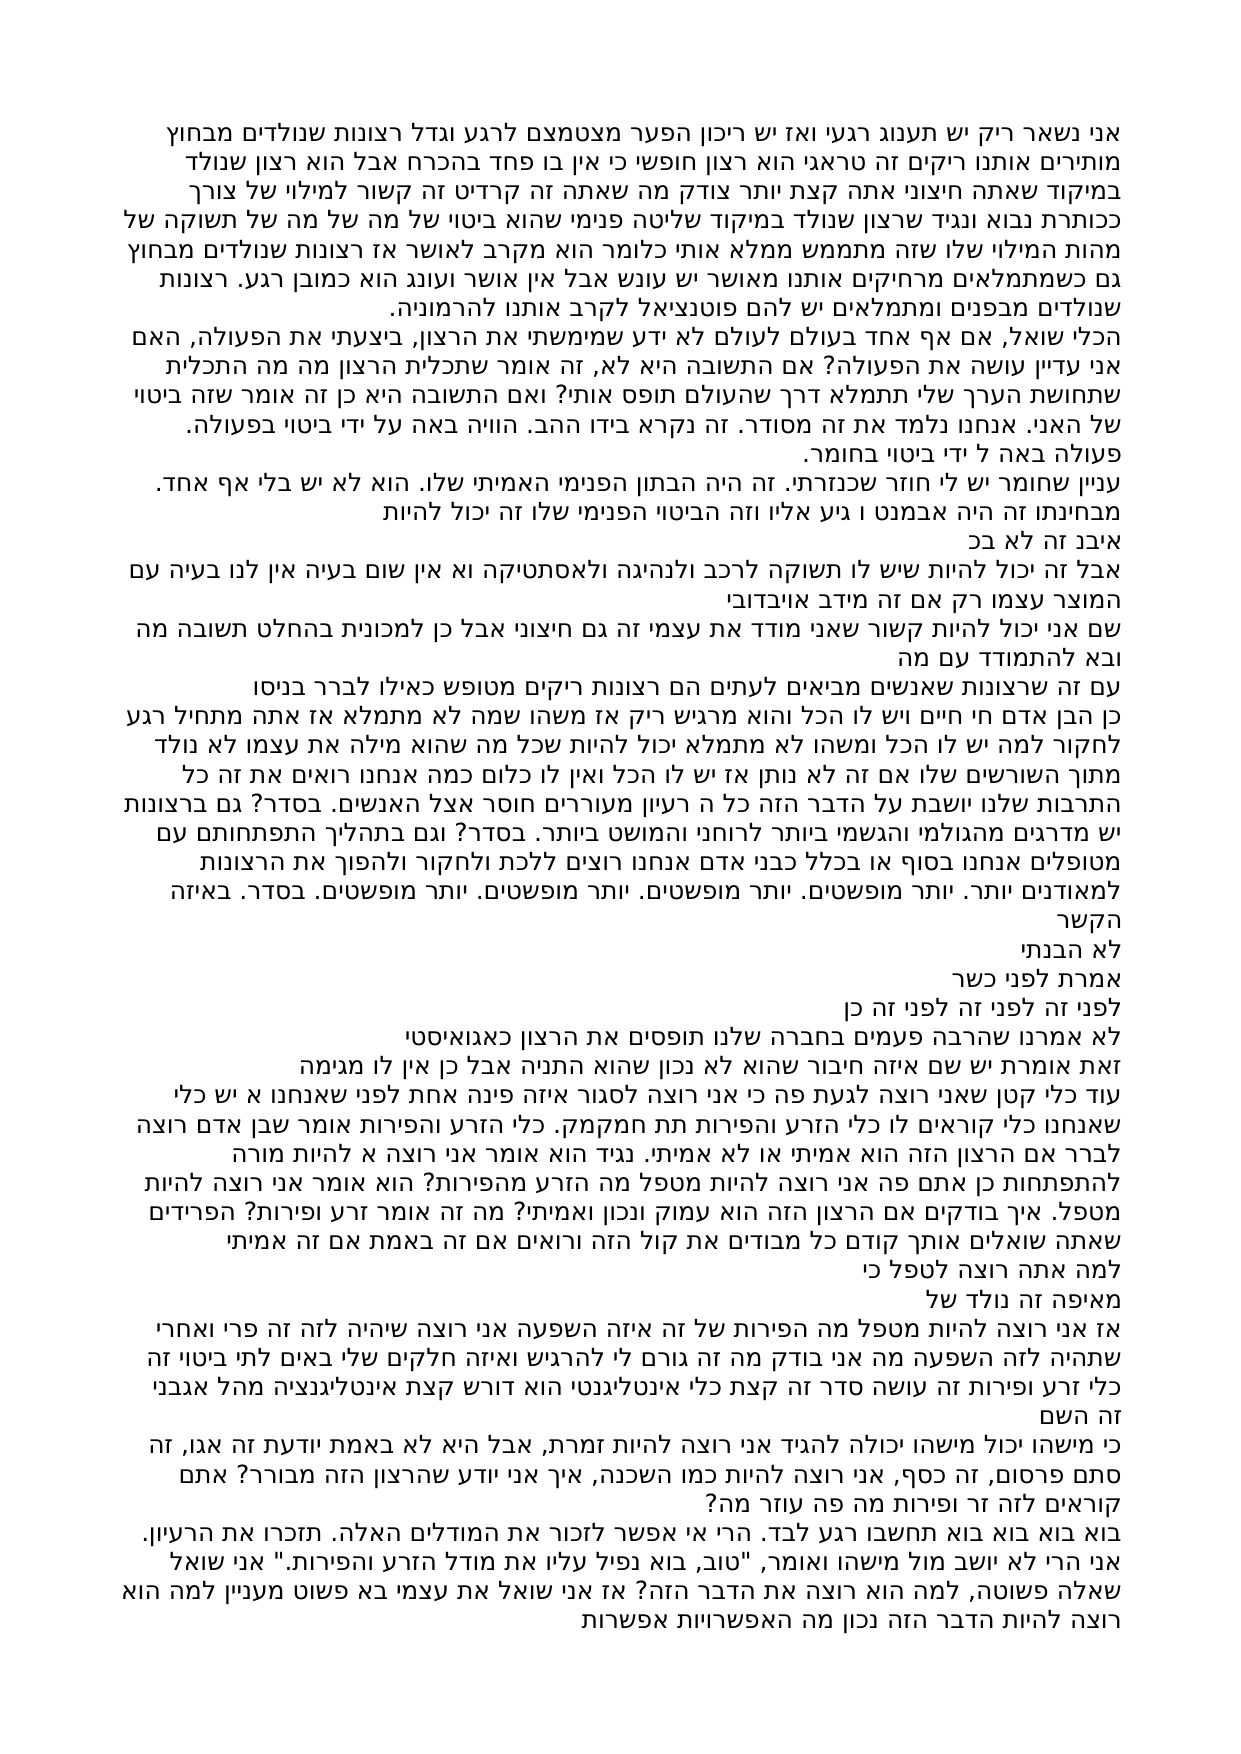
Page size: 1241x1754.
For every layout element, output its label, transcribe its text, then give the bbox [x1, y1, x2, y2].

text אז אני רוצה להיות מטפל מה הפירות של זה איזה השפעה אני רוצה שיהיה לזה זה פרי ואחרי שתהיה לזה השפעה מה אני בודק מה זה גורם לי להרגיש ואיזה חלקים שלי באים לתי ביטוי זה כלי זרע ופירות זה עושה סדר זה קצת כלי אינטליגנטי הוא דורש קצת אינטליגנציה מהל אגבני [118, 1314, 1122, 1401]
text עניין שחומר יש לי חוזר שכנזרתי. זה היה הבתון הפנימי האמיתי שלו. הוא לא יש בלי אף אחד. מבחינתו זה היה אבמנט ו גיע אליו וזה הביטוי הפנימי שלו זה יכול להיות [118, 468, 1122, 526]
text איבנ זה לא בכ [118, 526, 1122, 556]
text למה אתה רוצה לטפל כי [118, 1256, 1122, 1285]
text בוא בוא בוא בוא תחשבו רגע לבד. הרי אי אפשר לזכור את המודלים האלה. תזכרו את הרעיון. אני הרי לא יושב מול מישהו ואומר, "טוב, בוא נפיל עליו את מודל הזרע והפירות." אני שואל שאלה פשוטה, למה הוא רוצה את הדבר הזה? אז אני שואל את עצמי בא פשוט מעניין למה הוא רוצה להיות הדבר הזה נכון מה האפשרויות אפשרות [118, 1518, 1122, 1635]
text כן הבן אדם חי חיים ויש לו הכל והוא מרגיש ריק אז משהו שמה לא מתמלא אז אתה מתחיל רגע לחקור למה יש לו הכל ומשהו לא מתמלא יכול להיות שכל מה שהוא מילה את עצמו לא נולד מתוך השורשים שלו אם זה לא נותן אז יש לו הכל ואין לו כלום כמה אנחנו רואים את זה כל התרבות שלנו יושבת על הדבר הזה כל ה רעיון מעוררים חוסר אצל האנשים. בסדר? גם ברצונות יש מדרגים מהגולמי והגשמי ביותר לרוחני והמושט ביותר. בסדר? וגם בתהליך התפתחותם עם מטופלים אנחנו בסוף או בכלל כבני אדם אנחנו רוצים ללכת ולחקור ולהפוך את הרצונות למאודנים יותר. יותר מופשטים. יותר מופשטים. יותר מופשטים. יותר מופשטים. בסדר. באיזה הקשר [118, 701, 1122, 935]
text אמרת לפני כשר [118, 964, 1122, 993]
text עוד כלי קטן שאני רוצה לגעת פה כי אני רוצה לסגור איזה פינה אחת לפני שאנחנו א יש כלי שאנחנו כלי קוראים לו כלי הזרע והפירות תת חמקמק. כלי הזרע והפירות אומר שבן אדם רוצה לברר אם הרצון הזה הוא אמיתי או לא אמיתי. נגיד הוא אומר אני רוצה א להיות מורה להתפתחות כן אתם פה אני רוצה להיות מטפל מה הזרע מהפירות? הוא אומר אני רוצה להיות מטפל. איך בודקים אם הרצון הזה הוא עמוק ונכון ואמיתי? מה זה אומר זרע ופירות? הפרידים שאתה שואלים אותך קודם כל מבודים את קול הזה ורואים אם זה באמת אם זה אמיתי [118, 1081, 1122, 1256]
text הכלי שואל, אם אף אחד בעולם לעולם לא ידע שמימשתי את הרצון, ביצעתי את הפעולה, האם אני עדיין עושה את הפעולה? אם התשובה היא לא, זה אומר שתכלית הרצון מה מה התכלית שתחושת הערך שלי תתמלא דרך שהעולם תופס אותי? ואם התשובה היא כן זה אומר שזה ביטוי של האני. אנחנו נלמד את זה מסודר. זה נקרא בידו ההב. הוויה באה על ידי ביטוי בפעולה. פעולה באה ל ידי ביטוי בחומר. [118, 322, 1122, 468]
text לא הבנתי [118, 935, 1122, 964]
text מאיפה זה נולד של [118, 1285, 1122, 1314]
text לפני זה לפני זה לפני זה כן [118, 993, 1122, 1022]
text כי מישהו יכול מישהו יכולה להגיד אני רוצה להיות זמרת, אבל היא לא באמת יודעת זה אגו, זה סתם פרסום, זה כסף, אני רוצה להיות כמו השכנה, איך אני יודע שהרצון הזה מבורר? אתם קוראים לזה זר ופירות מה פה עוזר מה? [118, 1431, 1122, 1518]
text זאת אומרת יש שם איזה חיבור שהוא לא נכון שהוא התניה אבל כן אין לו מגימה [118, 1051, 1122, 1081]
text ובא להתמודד עם מה [118, 643, 1122, 672]
text אבל זה יכול להיות שיש לו תשוקה לרכב ולנהיגה ולאסתטיקה וא אין שום בעיה אין לנו בעיה עם המוצר עצמו רק אם זה מידב אויבדובי [118, 556, 1122, 614]
text שם אני יכול להיות קשור שאני מודד את עצמי זה גם חיצוני אבל כן למכונית בהחלט תשובה מה [118, 614, 1122, 643]
text זה השם [118, 1401, 1122, 1431]
text עם זה שרצונות שאנשים מביאים לעתים הם רצונות ריקים מטופש כאילו לברר בניסו [118, 672, 1122, 701]
text אני נשאר ריק יש תענוג רגעי ואז יש ריכון הפער מצטמצם לרגע וגדל רצונות שנולדים מבחוץ מותירים אותנו ריקים זה טראגי הוא רצון חופשי כי אין בו פחד בהכרח אבל הוא רצון שנולד במיקוד שאתה חיצוני אתה קצת יותר צודק מה שאתה זה קרדיט זה קשור למילוי של צורך ככותרת נבוא ונגיד שרצון שנולד במיקוד שליטה פנימי שהוא ביטוי של מה של מה של תשוקה של מהות המילוי שלו שזה מתממש ממלא אותי כלומר הוא מקרב לאושר אז רצונות שנולדים מבחוץ גם כשמתמלאים מרחיקים אותנו מאושר יש עונש אבל אין אושר ועונג הוא כמובן רגע. רצונות שנולדים מבפנים ומתמלאים יש להם פוטנציאל לקרב אותנו להרמוניה. [118, 118, 1122, 322]
text לא אמרנו שהרבה פעמים בחברה שלנו תופסים את הרצון כאגואיסטי [118, 1022, 1122, 1051]
